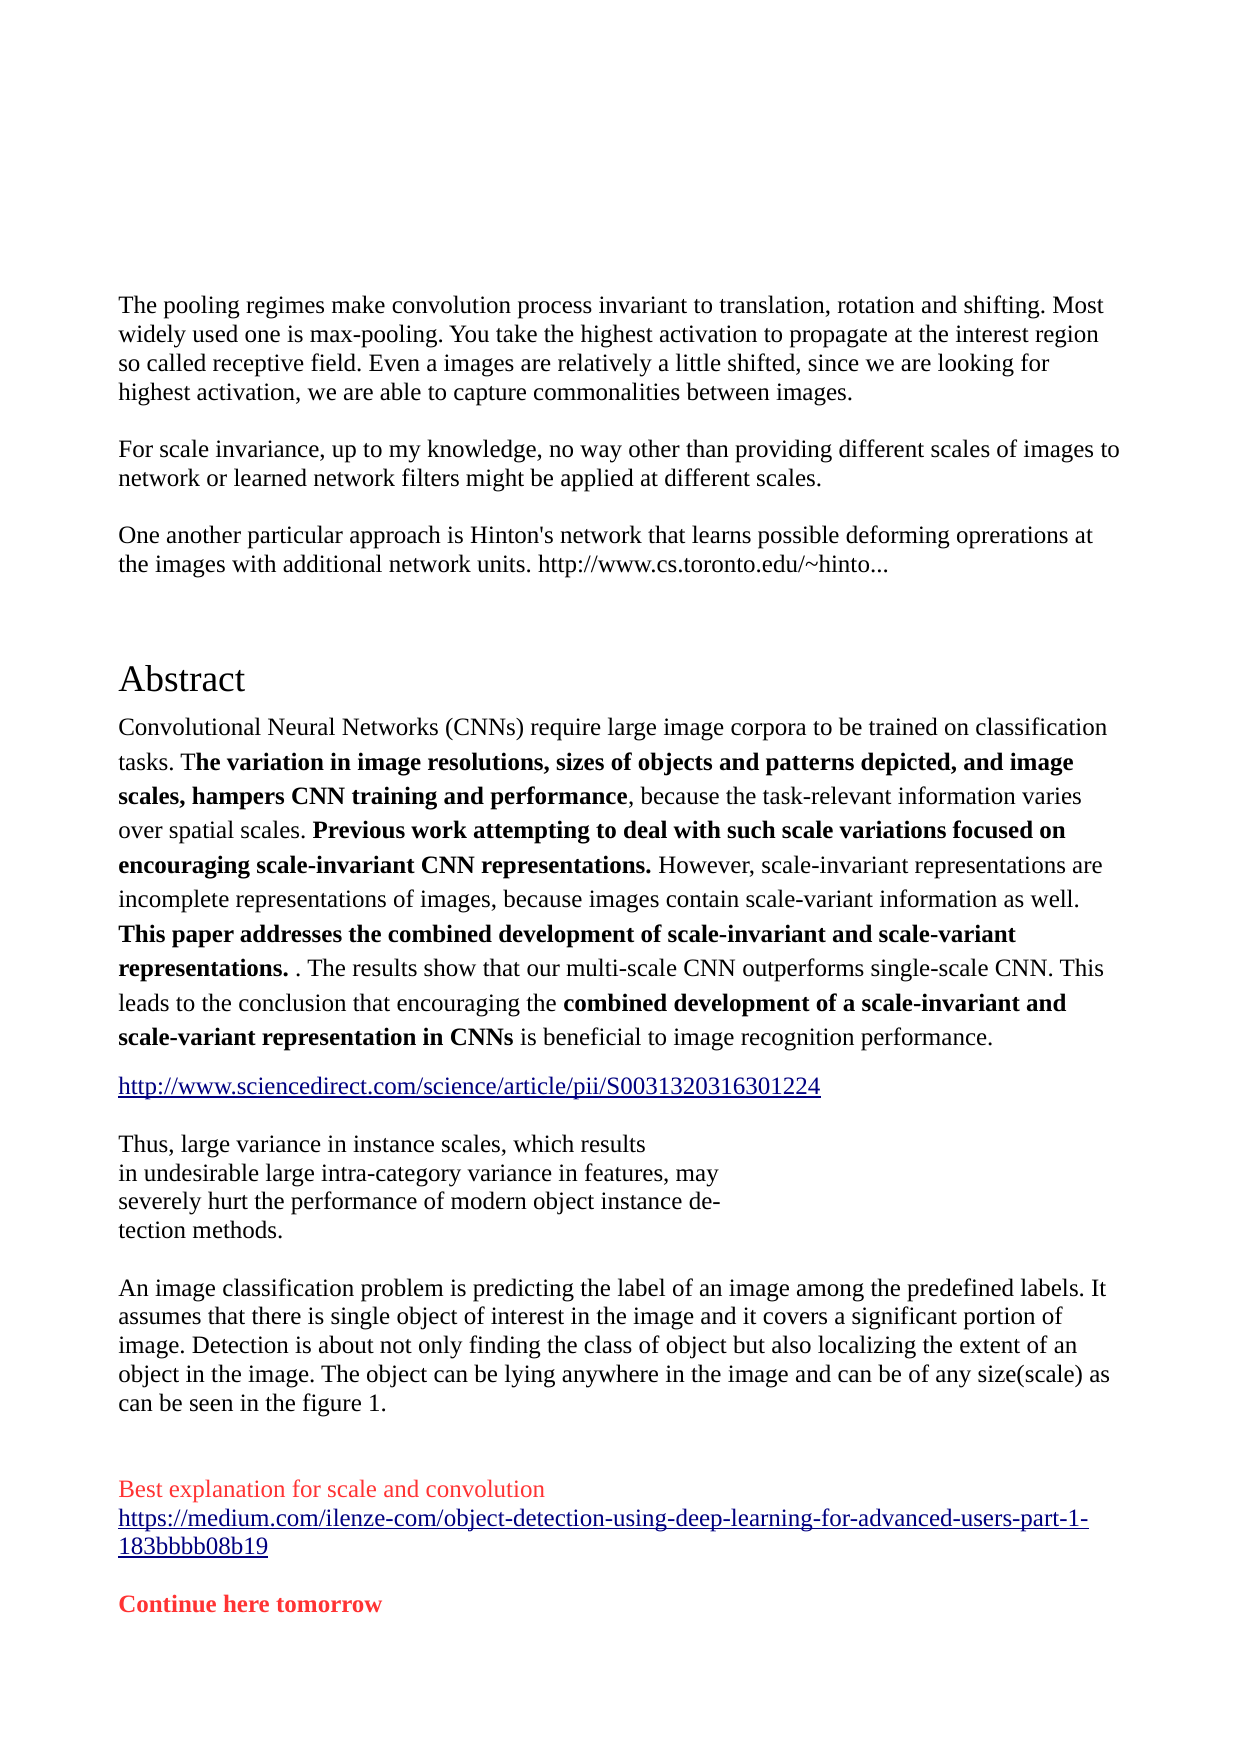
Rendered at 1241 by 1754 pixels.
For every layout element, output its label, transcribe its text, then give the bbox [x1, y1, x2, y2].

text https://medium.com/ilenze-com/object-detection-using-deep-learning-for-advanced-users-part-1-183bbbb08b19 [118, 1503, 1122, 1560]
text Best explanation for scale and convolution [118, 1474, 1122, 1503]
text http://www.sciencedirect.com/science/article/pii/S0031320316301224 [118, 1071, 1122, 1100]
text in undesirable large intra-category variance in features, may [118, 1158, 1122, 1186]
text The pooling regimes make convolution process invariant to translation, rotation and shifting. Most widely used one is max-pooling. You take the highest activation to propagate at the interest region so called receptive field. Even a images are relatively a little shifted, since we are looking for highest activation, we are able to capture commonalities between images. For scale invariance, up to my knowledge, no way other than providing different scales of images to network or learned network filters might be applied at different scales. One another particular approach is Hinton's network that learns possible deforming oprerations at the images with additional network units. http://www.cs.toronto.edu/~hinto... [118, 291, 1122, 578]
text Continue here tomorrow [118, 1589, 1122, 1618]
text tection methods. [118, 1215, 1122, 1244]
text An image classification problem is predicting the label of an image among the predefined labels. It assumes that there is single object of interest in the image and it covers a significant portion of image. Detection is about not only finding the class of object but also localizing the extent of an object in the image. The object can be lying anywhere in the image and can be of any size(scale) as can be seen in the figure 1. [118, 1273, 1122, 1416]
subtitle Abstract [118, 656, 1122, 699]
text Convolutional Neural Networks (CNNs) require large image corpora to be trained on classification tasks. The variation in image resolutions, sizes of objects and patterns depicted, and image scales, hampers CNN training and performance, because the task-relevant information varies over spatial scales. Previous work attempting to deal with such scale variations focused on encouraging scale-invariant CNN representations. However, scale-invariant representations are incomplete representations of images, because images contain scale-variant information as well. This paper addresses the combined development of scale-invariant and scale-variant representations. . The results show that our multi-scale CNN outperforms single-scale CNN. This leads to the conclusion that encouraging the combined development of a scale-invariant and scale-variant representation in CNNs is beneficial to image recognition performance. [118, 712, 1122, 1051]
text severely hurt the performance of modern object instance de- [118, 1186, 1122, 1215]
text Thus, large variance in instance scales, which results [118, 1129, 1122, 1158]
